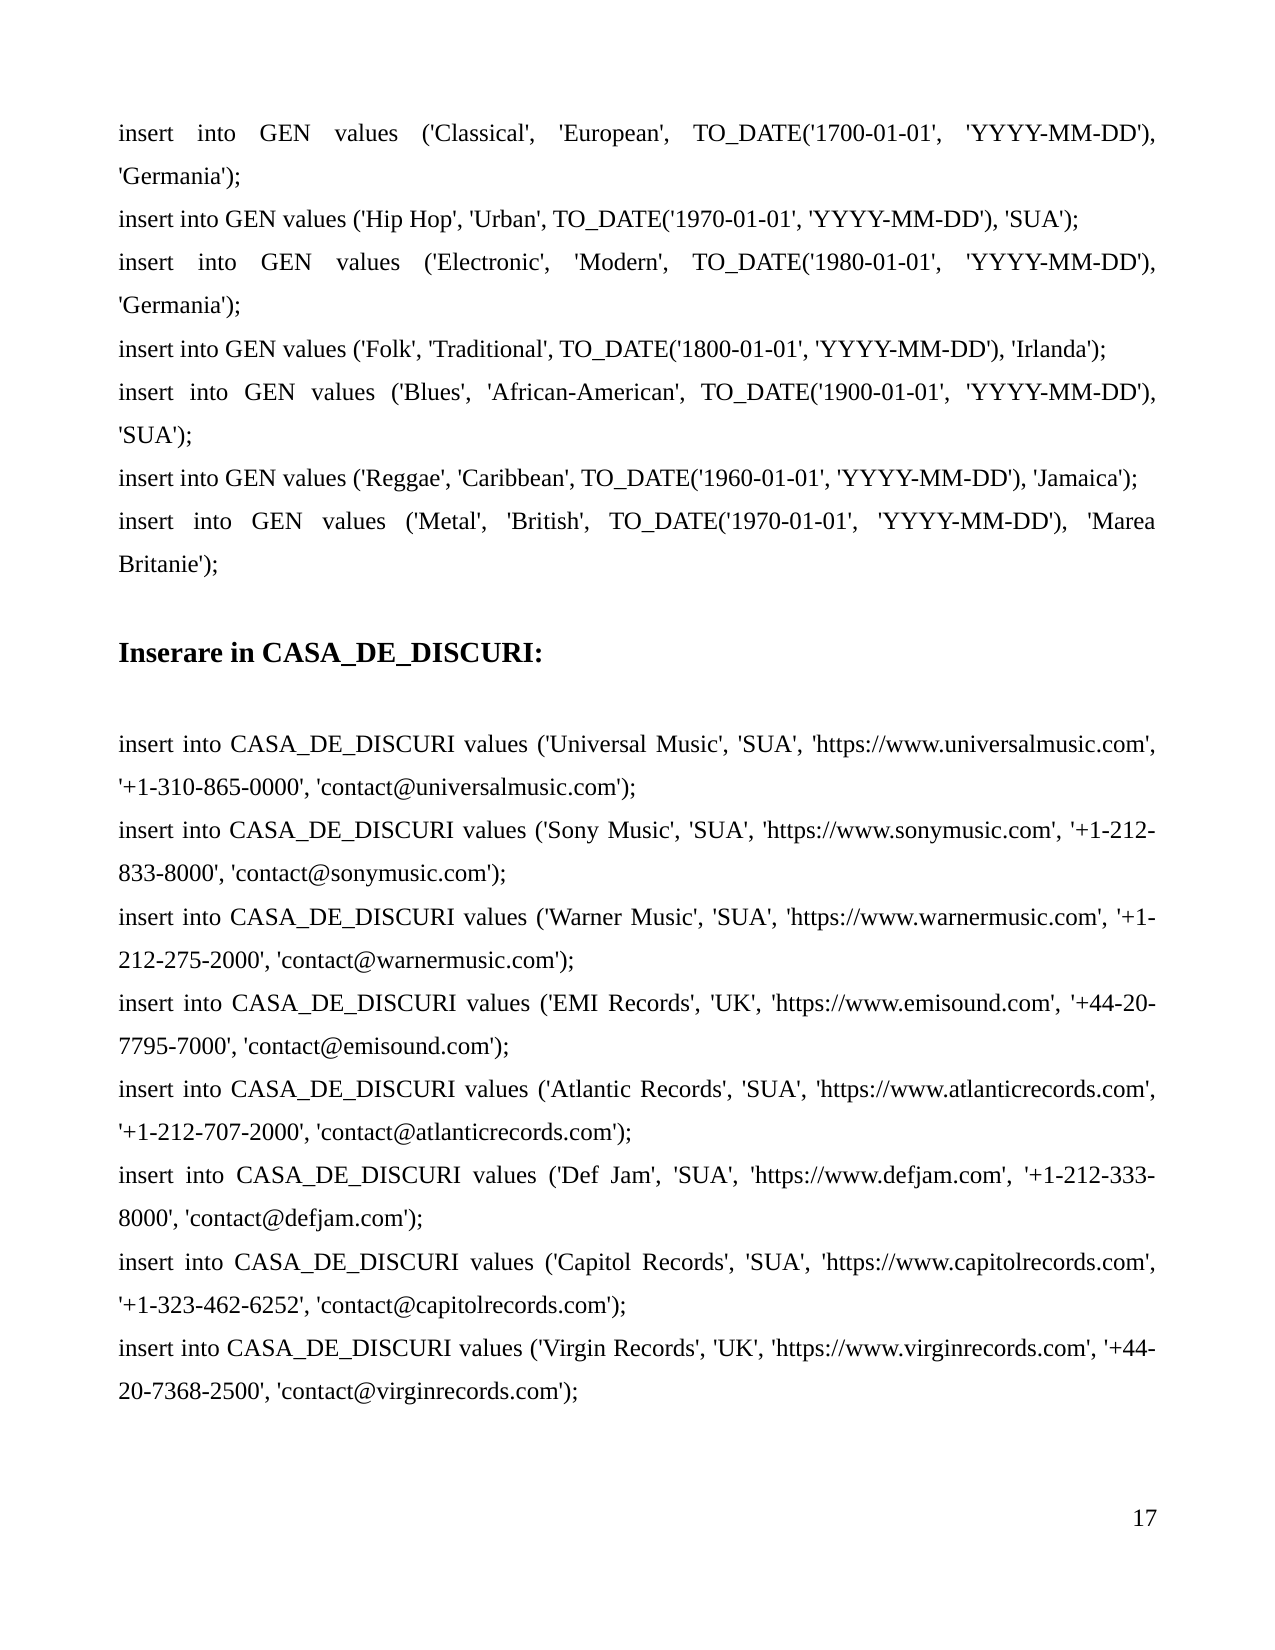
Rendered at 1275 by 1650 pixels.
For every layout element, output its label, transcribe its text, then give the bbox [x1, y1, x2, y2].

text insert into GEN values ('Hip Hop', 'Urban', TO_DATE('1970-01-01', 'YYYY-MM-DD'), 'SUA'); [118, 204, 1157, 233]
text insert into GEN values ('Classical', 'European', TO_DATE('1700-01-01', 'YYYY-MM-DD'), 'Germania'); [118, 118, 1157, 190]
text insert into GEN values ('Folk', 'Traditional', TO_DATE('1800-01-01', 'YYYY-MM-DD'), 'Irlanda'); [118, 334, 1157, 362]
text insert into CASA_DE_DISCURI values ('Warner Music', 'SUA', 'https://www.warnermusic.com', '+1-212-275-2000', 'contact@warnermusic.com'); [118, 902, 1157, 973]
text insert into GEN values ('Metal', 'British', TO_DATE('1970-01-01', 'YYYY-MM-DD'), 'Marea Britanie'); [118, 506, 1157, 578]
text insert into CASA_DE_DISCURI values ('Atlantic Records', 'SUA', 'https://www.atlanticrecords.com', '+1-212-707-2000', 'contact@atlanticrecords.com'); [118, 1074, 1157, 1146]
text insert into CASA_DE_DISCURI values ('Capitol Records', 'SUA', 'https://www.capitolrecords.com', '+1-323-462-6252', 'contact@capitolrecords.com'); [118, 1247, 1157, 1318]
text insert into GEN values ('Reggae', 'Caribbean', TO_DATE('1960-01-01', 'YYYY-MM-DD'), 'Jamaica'); [118, 463, 1157, 492]
text insert into GEN values ('Blues', 'African-American', TO_DATE('1900-01-01', 'YYYY-MM-DD'), 'SUA'); [118, 377, 1157, 449]
text insert into CASA_DE_DISCURI values ('EMI Records', 'UK', 'https://www.emisound.com', '+44-20-7795-7000', 'contact@emisound.com'); [118, 988, 1157, 1060]
text Inserare in CASA_DE_DISCURI: [118, 636, 1157, 669]
text insert into CASA_DE_DISCURI values ('Universal Music', 'SUA', 'https://www.universalmusic.com', '+1-310-865-0000', 'contact@universalmusic.com'); [118, 729, 1157, 801]
text insert into GEN values ('Electronic', 'Modern', TO_DATE('1980-01-01', 'YYYY-MM-DD'), 'Germania'); [118, 247, 1157, 319]
text insert into CASA_DE_DISCURI values ('Def Jam', 'SUA', 'https://www.defjam.com', '+1-212-333-8000', 'contact@defjam.com'); [118, 1160, 1157, 1232]
text insert into CASA_DE_DISCURI values ('Virgin Records', 'UK', 'https://www.virginrecords.com', '+44-20-7368-2500', 'contact@virginrecords.com'); [118, 1333, 1157, 1405]
text insert into CASA_DE_DISCURI values ('Sony Music', 'SUA', 'https://www.sonymusic.com', '+1-212-833-8000', 'contact@sonymusic.com'); [118, 815, 1157, 887]
